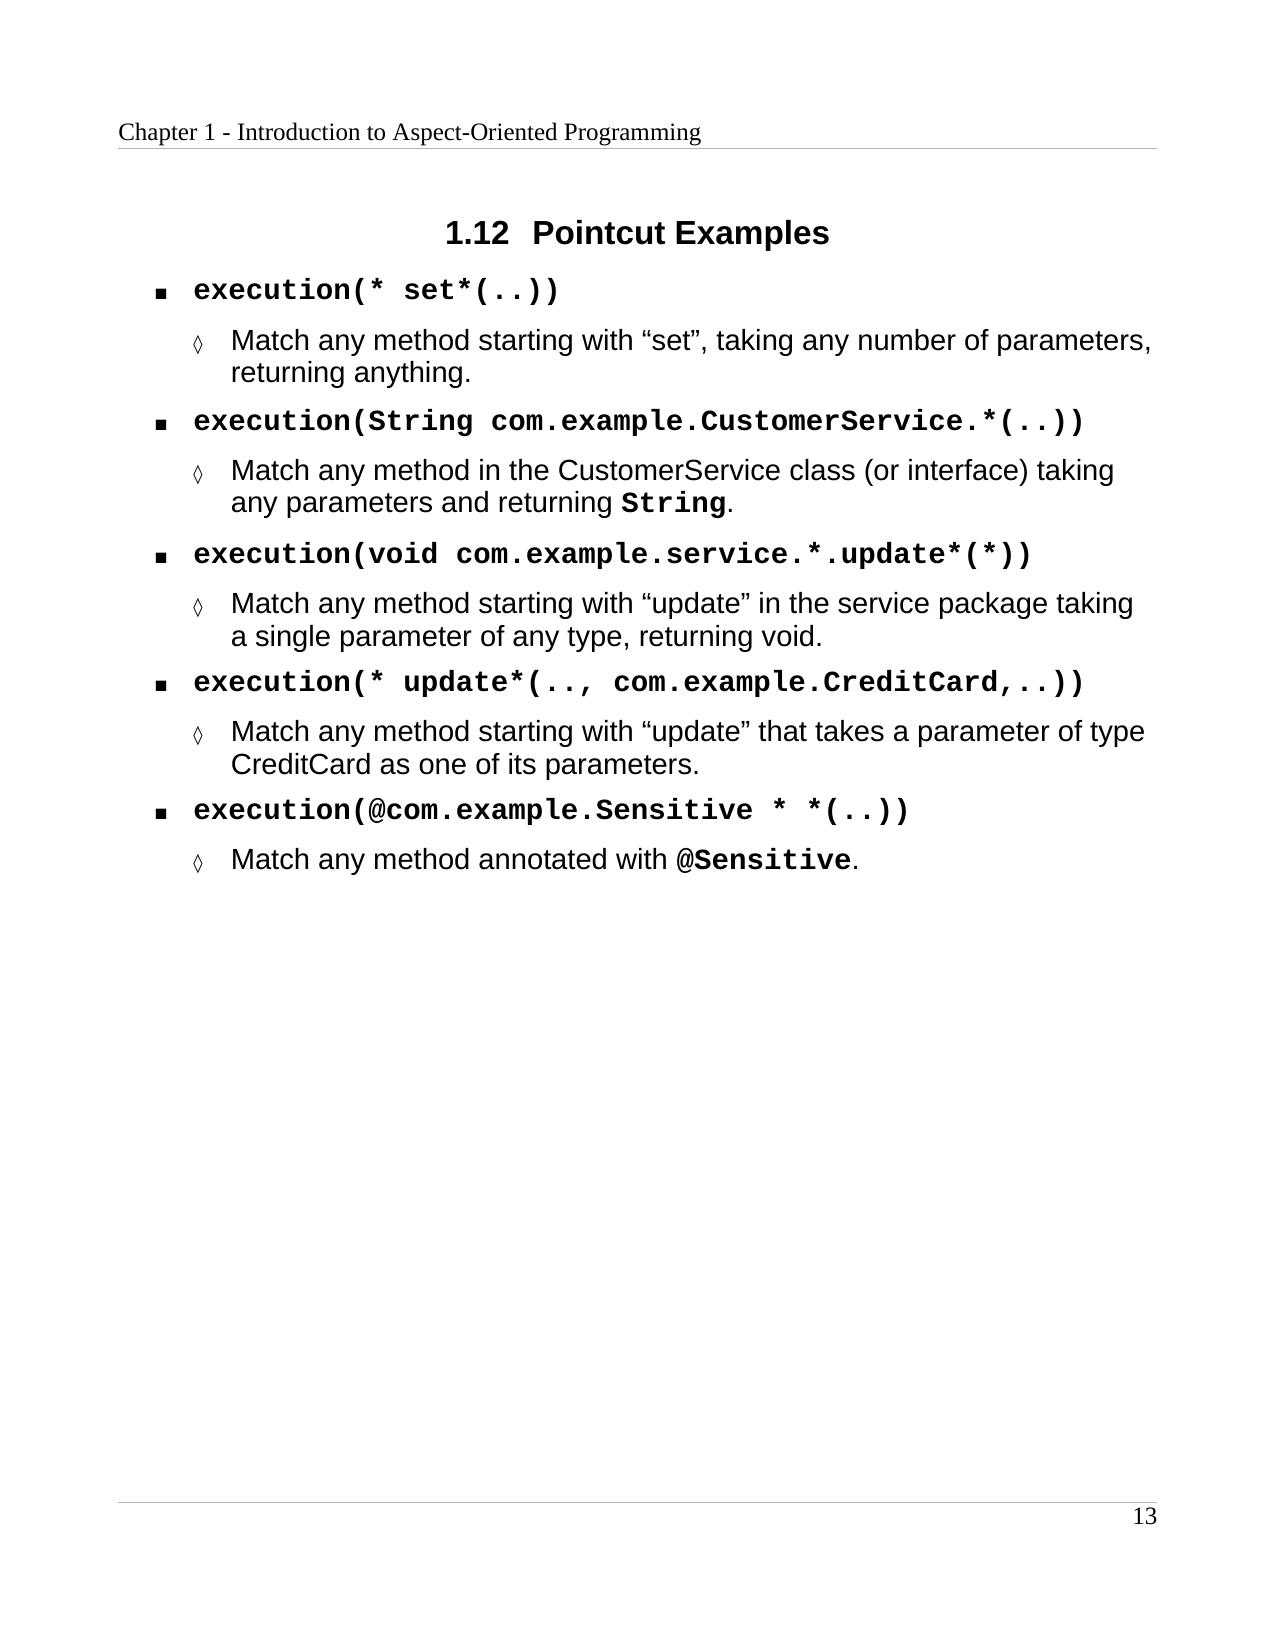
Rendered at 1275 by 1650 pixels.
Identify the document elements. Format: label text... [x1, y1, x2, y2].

list Match any method starting with “set”, taking any number of parameters, returning anything. [193, 323, 1157, 389]
list execution(String com.example.CustomerService.*(..)) [156, 404, 1157, 439]
list execution(void com.example.service.*.update*(*)) [156, 537, 1157, 572]
list execution(* set*(..)) [156, 275, 1157, 308]
list Match any method annotated with @Sensitive. [193, 843, 1157, 878]
subtitle Pointcut Examples [118, 214, 1157, 251]
list Match any method starting with “update” in the service package taking a single parameter of any type, returning void. [193, 587, 1157, 652]
list execution(@com.example.Sensitive * *(..)) [156, 795, 1157, 828]
list Match any method in the CustomerService class (or interface) taking any parameters and returning String. [193, 454, 1157, 522]
list execution(* update*(.., com.example.CreditCard,..)) [156, 667, 1157, 700]
list Match any method starting with “update” that takes a parameter of type CreditCard as one of its parameters. [193, 715, 1157, 780]
